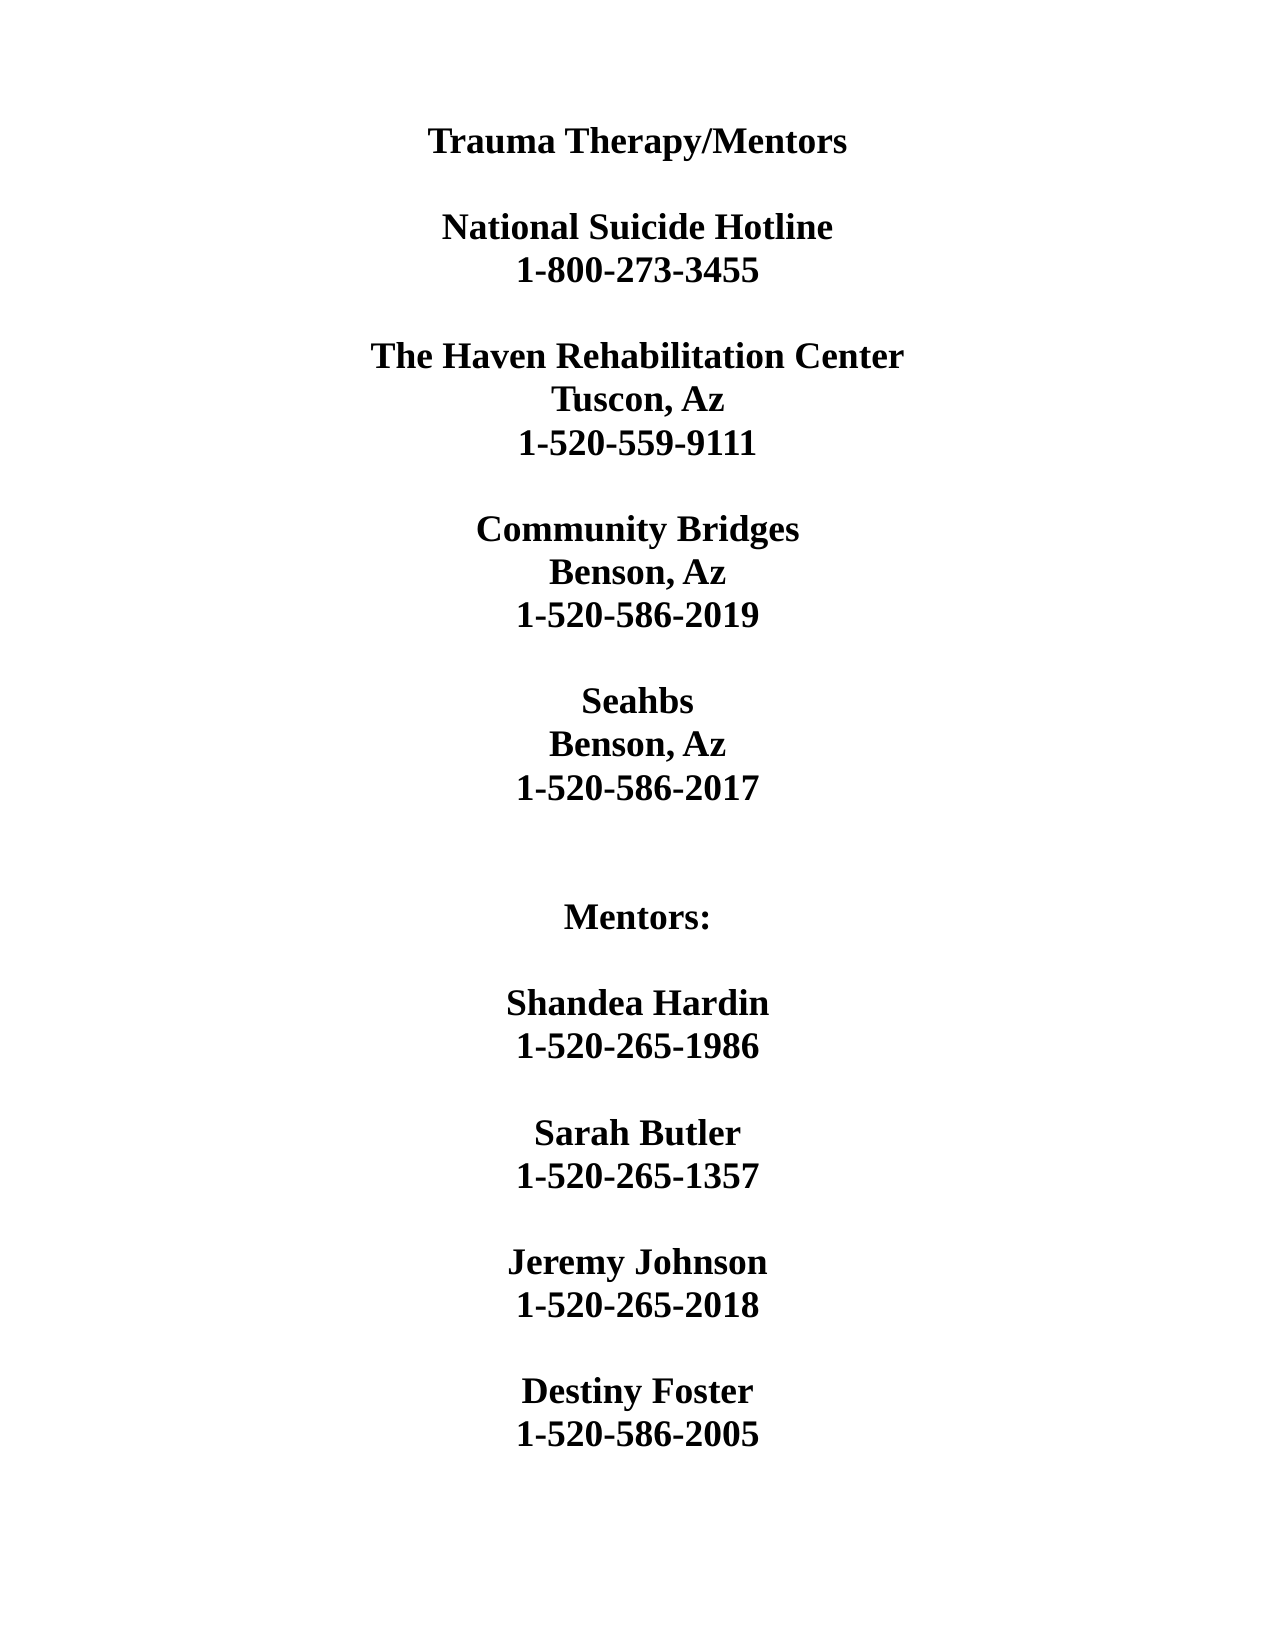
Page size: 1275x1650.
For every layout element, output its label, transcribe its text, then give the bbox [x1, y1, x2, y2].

text 1-520-265-2018 [118, 1282, 1157, 1326]
text Trauma Therapy/Mentors [118, 118, 1157, 161]
text 1-520-586-2019 [118, 592, 1157, 636]
text Benson, Az [118, 722, 1157, 765]
text Mentors: [118, 894, 1157, 937]
text Tuscon, Az [118, 377, 1157, 420]
text Sarah Butler [118, 1110, 1157, 1153]
text 1-520-586-2017 [118, 765, 1157, 808]
text National Suicide Hotline [118, 204, 1157, 247]
text 1-520-586-2005 [118, 1412, 1157, 1455]
text 1-800-273-3455 [118, 247, 1157, 291]
text Shandea Hardin [118, 981, 1157, 1024]
text Benson, Az [118, 549, 1157, 592]
text 1-520-559-9111 [118, 420, 1157, 463]
text 1-520-265-1357 [118, 1153, 1157, 1196]
text Community Bridges [118, 506, 1157, 549]
text Jeremy Johnson [118, 1239, 1157, 1282]
text The Haven Rehabilitation Center [118, 334, 1157, 377]
text 1-520-265-1986 [118, 1024, 1157, 1067]
text Seahbs [118, 679, 1157, 722]
text Destiny Foster [118, 1369, 1157, 1412]
